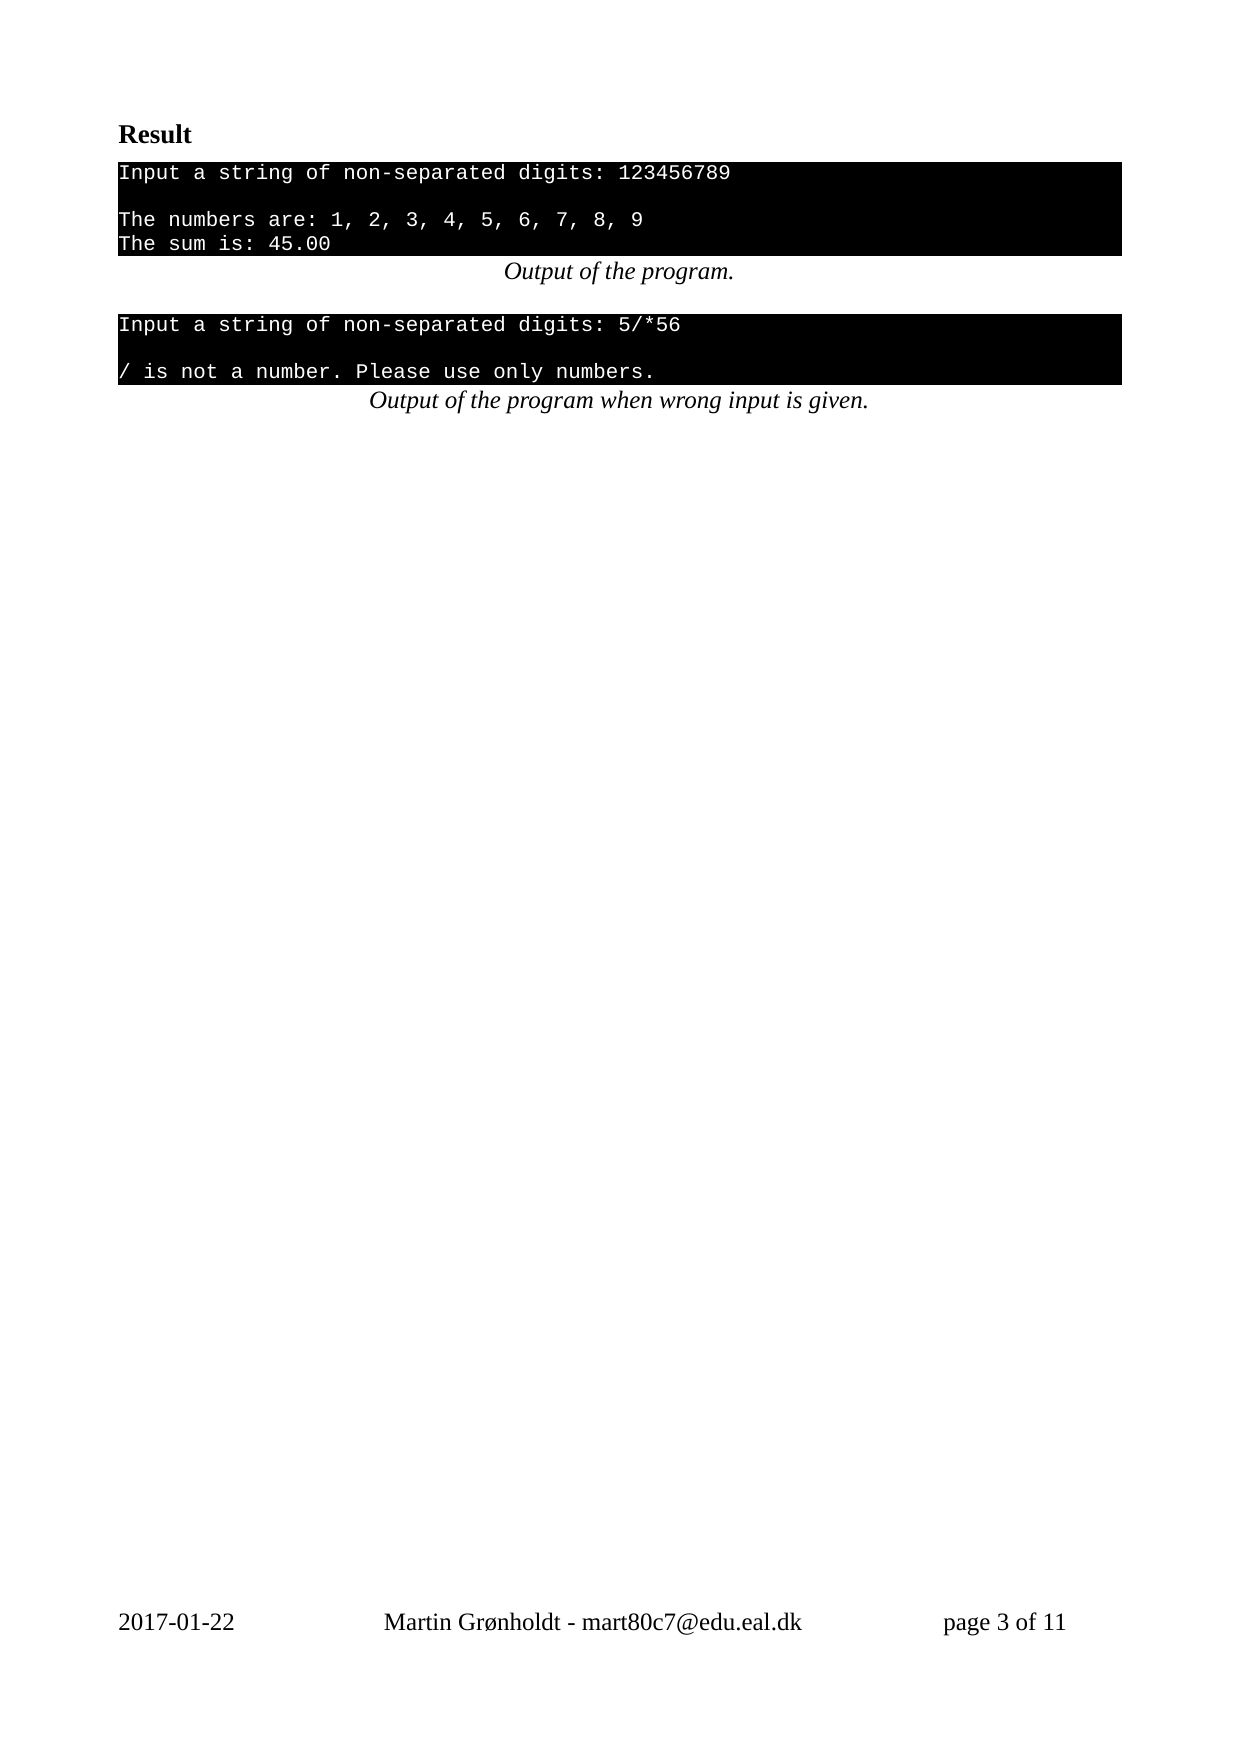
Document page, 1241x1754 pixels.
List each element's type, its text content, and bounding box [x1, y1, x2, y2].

text The numbers are: 1, 2, 3, 4, 5, 6, 7, 8, 9 [118, 209, 1122, 233]
subtitle Result [118, 118, 1122, 149]
text Input a string of non-separated digits: 5/*56 [118, 314, 1122, 337]
text Output of the program. [118, 256, 1122, 285]
text / is not a number. Please use only numbers. [118, 361, 1122, 385]
text Output of the program when wrong input is given. [118, 385, 1122, 413]
text The sum is: 45.00 [118, 233, 1122, 256]
text Input a string of non-separated digits: 123456789 [118, 162, 1122, 185]
